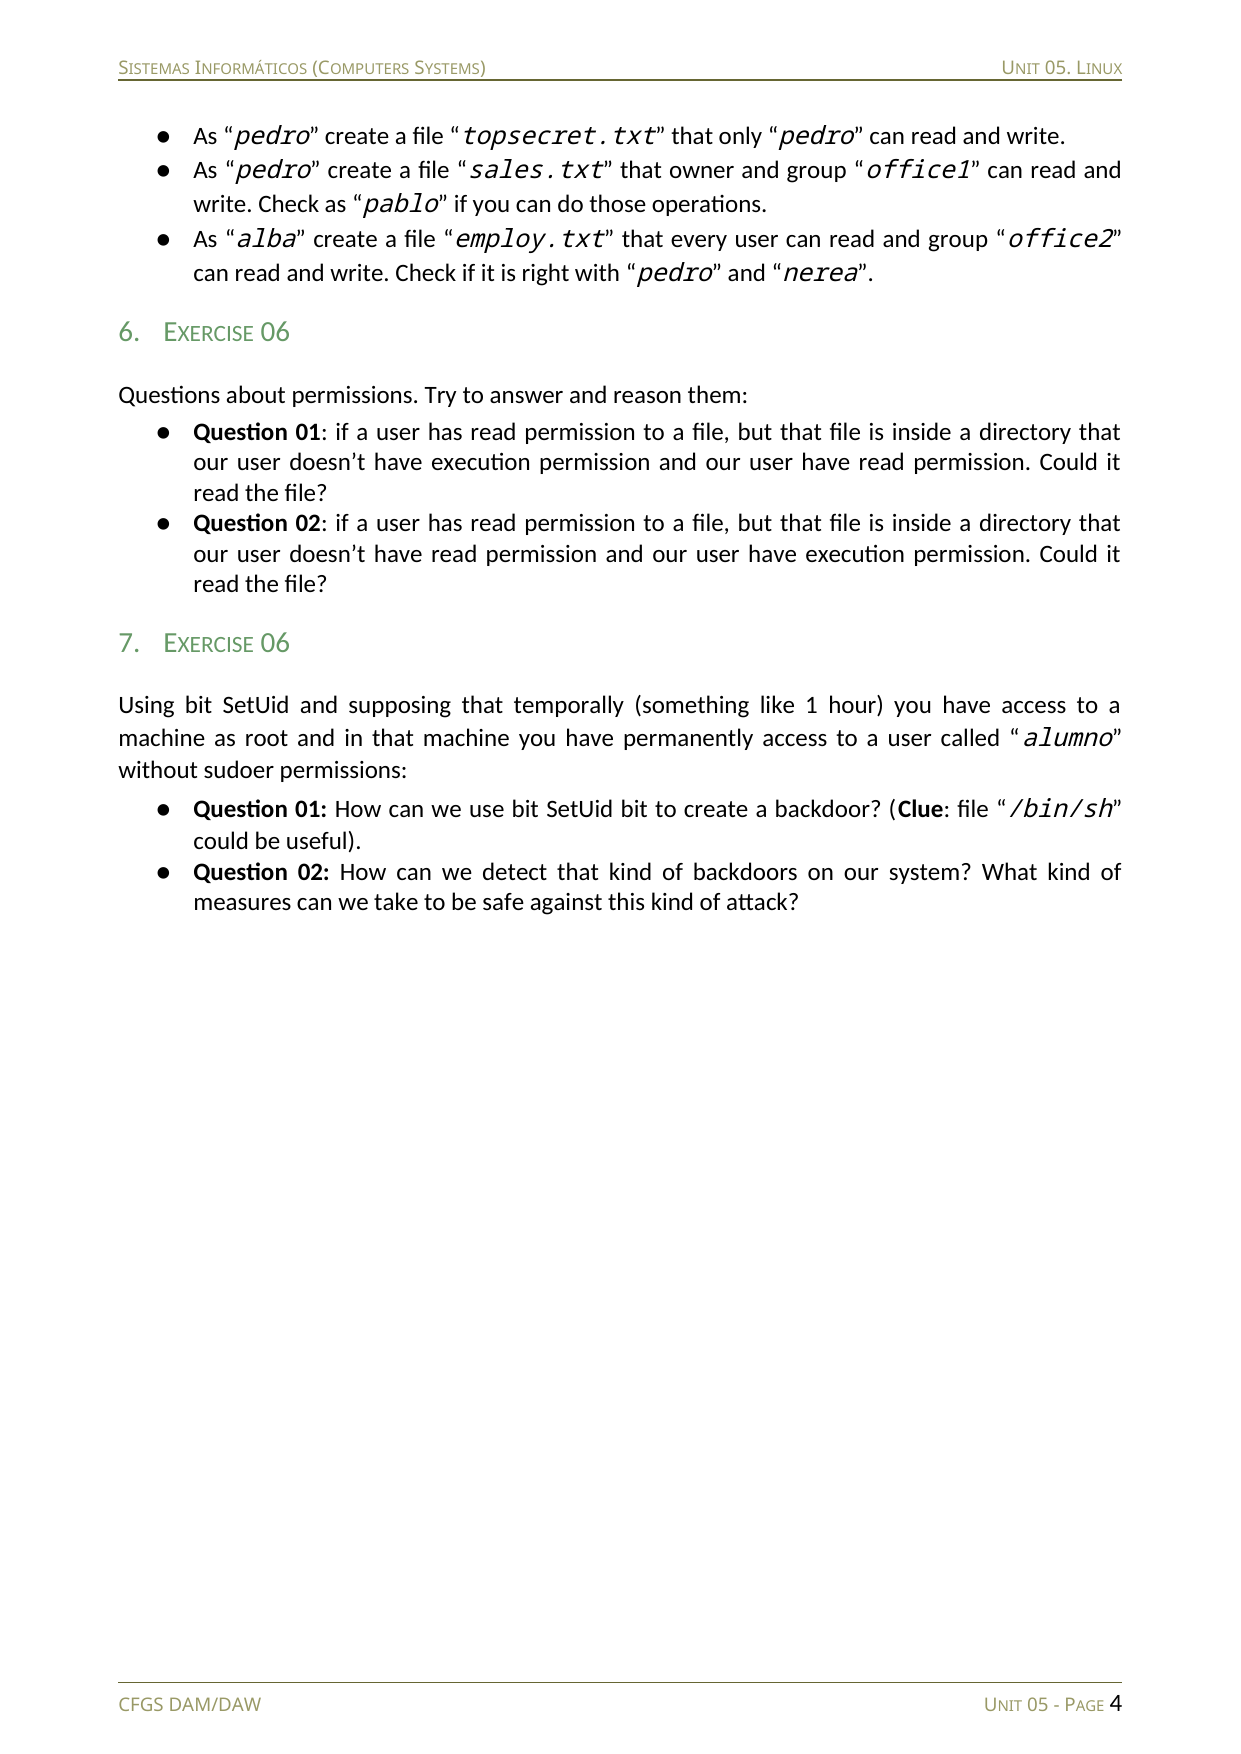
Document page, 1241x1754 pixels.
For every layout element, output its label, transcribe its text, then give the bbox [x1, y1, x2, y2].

text Questions about permissions. Try to answer and reason them: [118, 379, 1122, 409]
list Question 01: How can we use bit SetUid bit to create a backdoor? (Clue: file “/bin/sh” could be useful). [156, 791, 1122, 856]
subtitle Exercise 06 [118, 624, 1122, 659]
list As “pedro” create a file “topsecret.txt” that only “pedro” can read and write. [156, 118, 1122, 152]
list Question 01: if a user has read permission to a file, but that file is inside a directory that our user doesn’t have execution permission and our user have read permission. Could it read the file? [156, 416, 1122, 507]
list As “alba” create a file “employ.txt” that every user can read and group “office2” can read and write. Check if it is right with “pedro” and “nerea”. [156, 220, 1122, 288]
list Question 02: if a user has read permission to a file, but that file is inside a directory that our user doesn’t have read permission and our user have execution permission. Could it read the file? [156, 507, 1122, 599]
subtitle Exercise 06 [118, 313, 1122, 349]
list Question 02: How can we detect that kind of backdoors on our system? What kind of measures can we take to be safe against this kind of attack? [156, 856, 1122, 917]
text Using bit SetUid and supposing that temporally (something like 1 hour) you have access to a machine as root and in that machine you have permanently access to a user called “alumno” without sudoer permissions: [118, 689, 1122, 784]
list As “pedro” create a file “sales.txt” that owner and group “office1” can read and write. Check as “pablo” if you can do those operations. [156, 152, 1122, 220]
